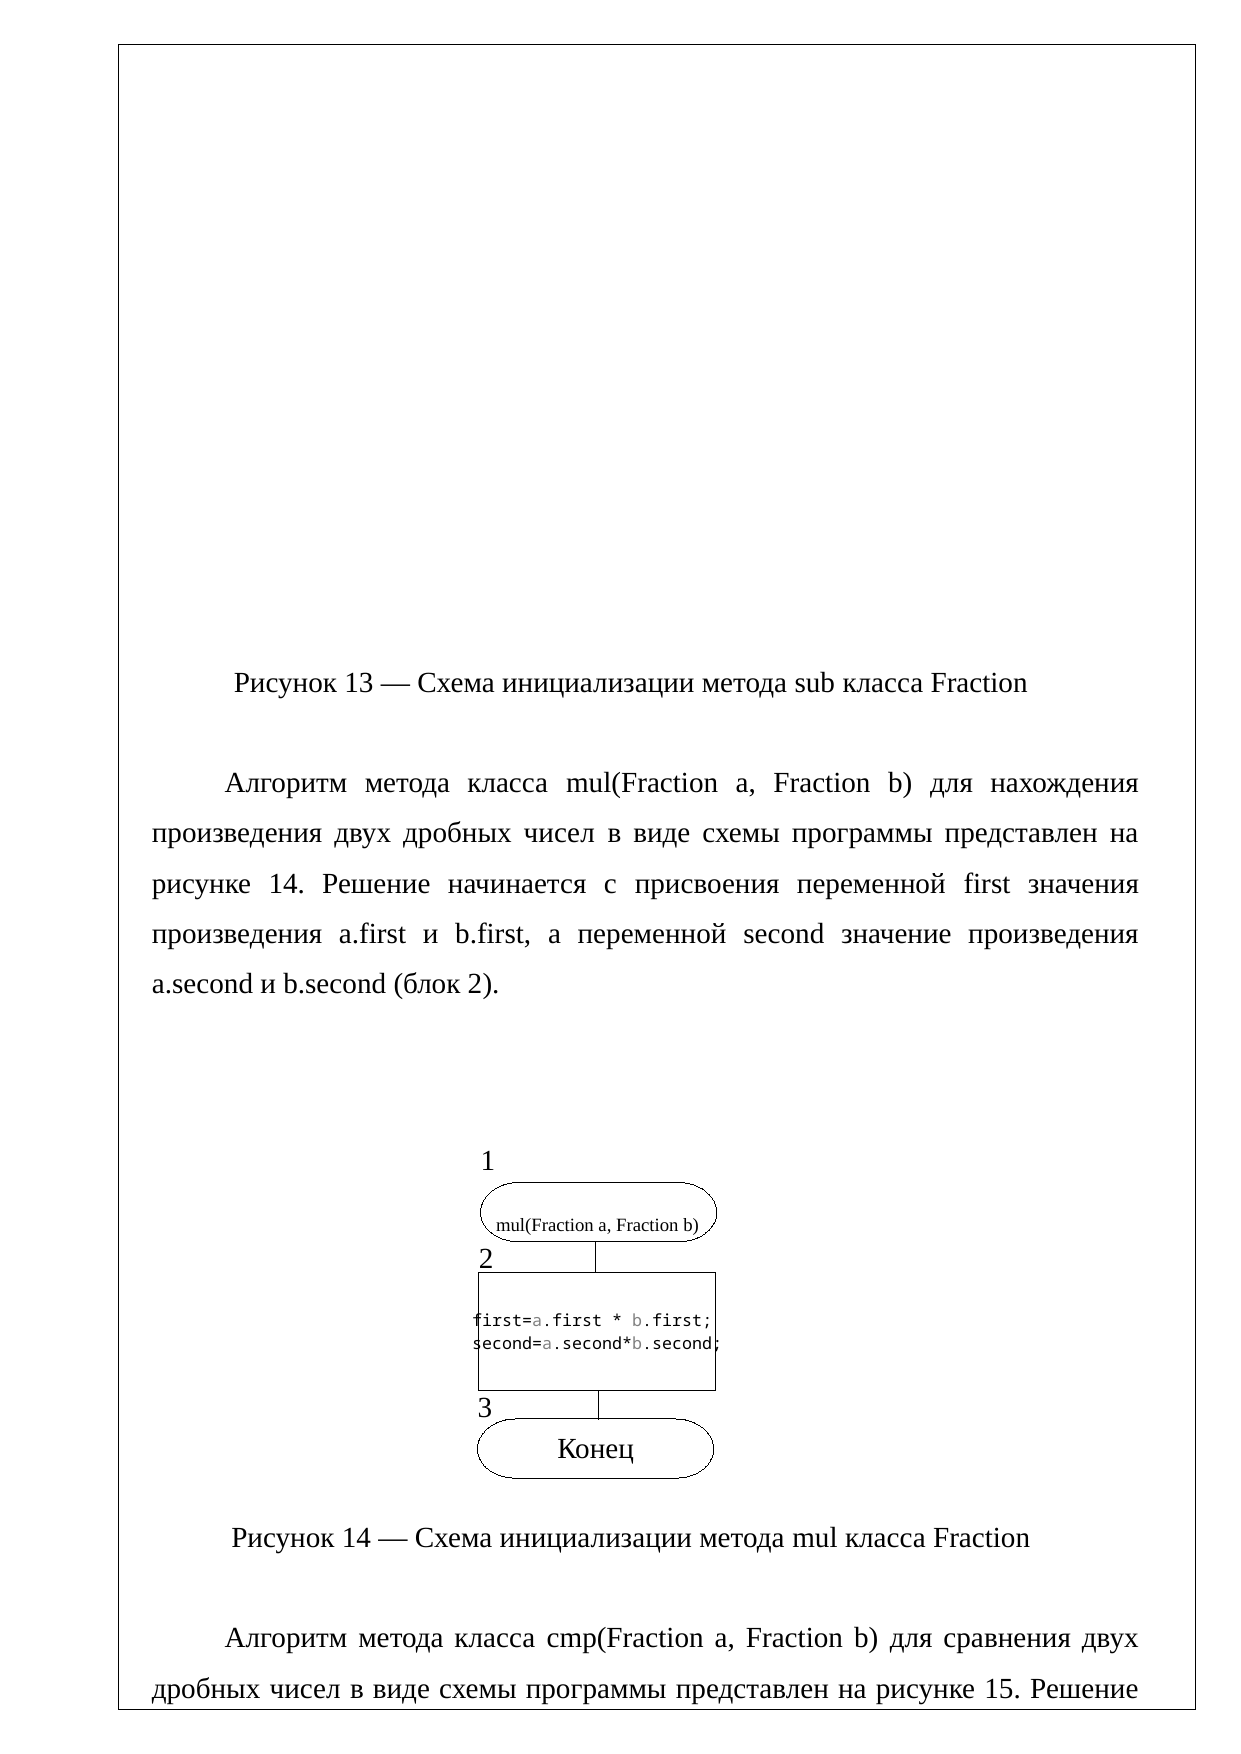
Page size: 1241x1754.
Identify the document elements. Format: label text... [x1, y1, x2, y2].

text Алгоритм метода класса cmp(Fraction a, Fraction b) для сравнения двух дробных чисел в виде схемы программы представлен на рисунке 15. Решение [152, 1621, 1139, 1704]
text Рисунок 13 — Схема инициализации метода sub класса Fraction [122, 665, 1139, 698]
text Рисунок 14 — Схема инициализации метода mul класса Fraction [122, 1520, 1139, 1553]
text Алгоритм метода класса mul(Fraction a, Fraction b) для нахождения произведения двух дробных чисел в виде схемы программы представлен на рисунке 14. Решение начинается с присвоения переменной first значения произведения a.first и b.first, а переменной second значение произведения a.second и b.second (блок 2). [152, 765, 1139, 1000]
